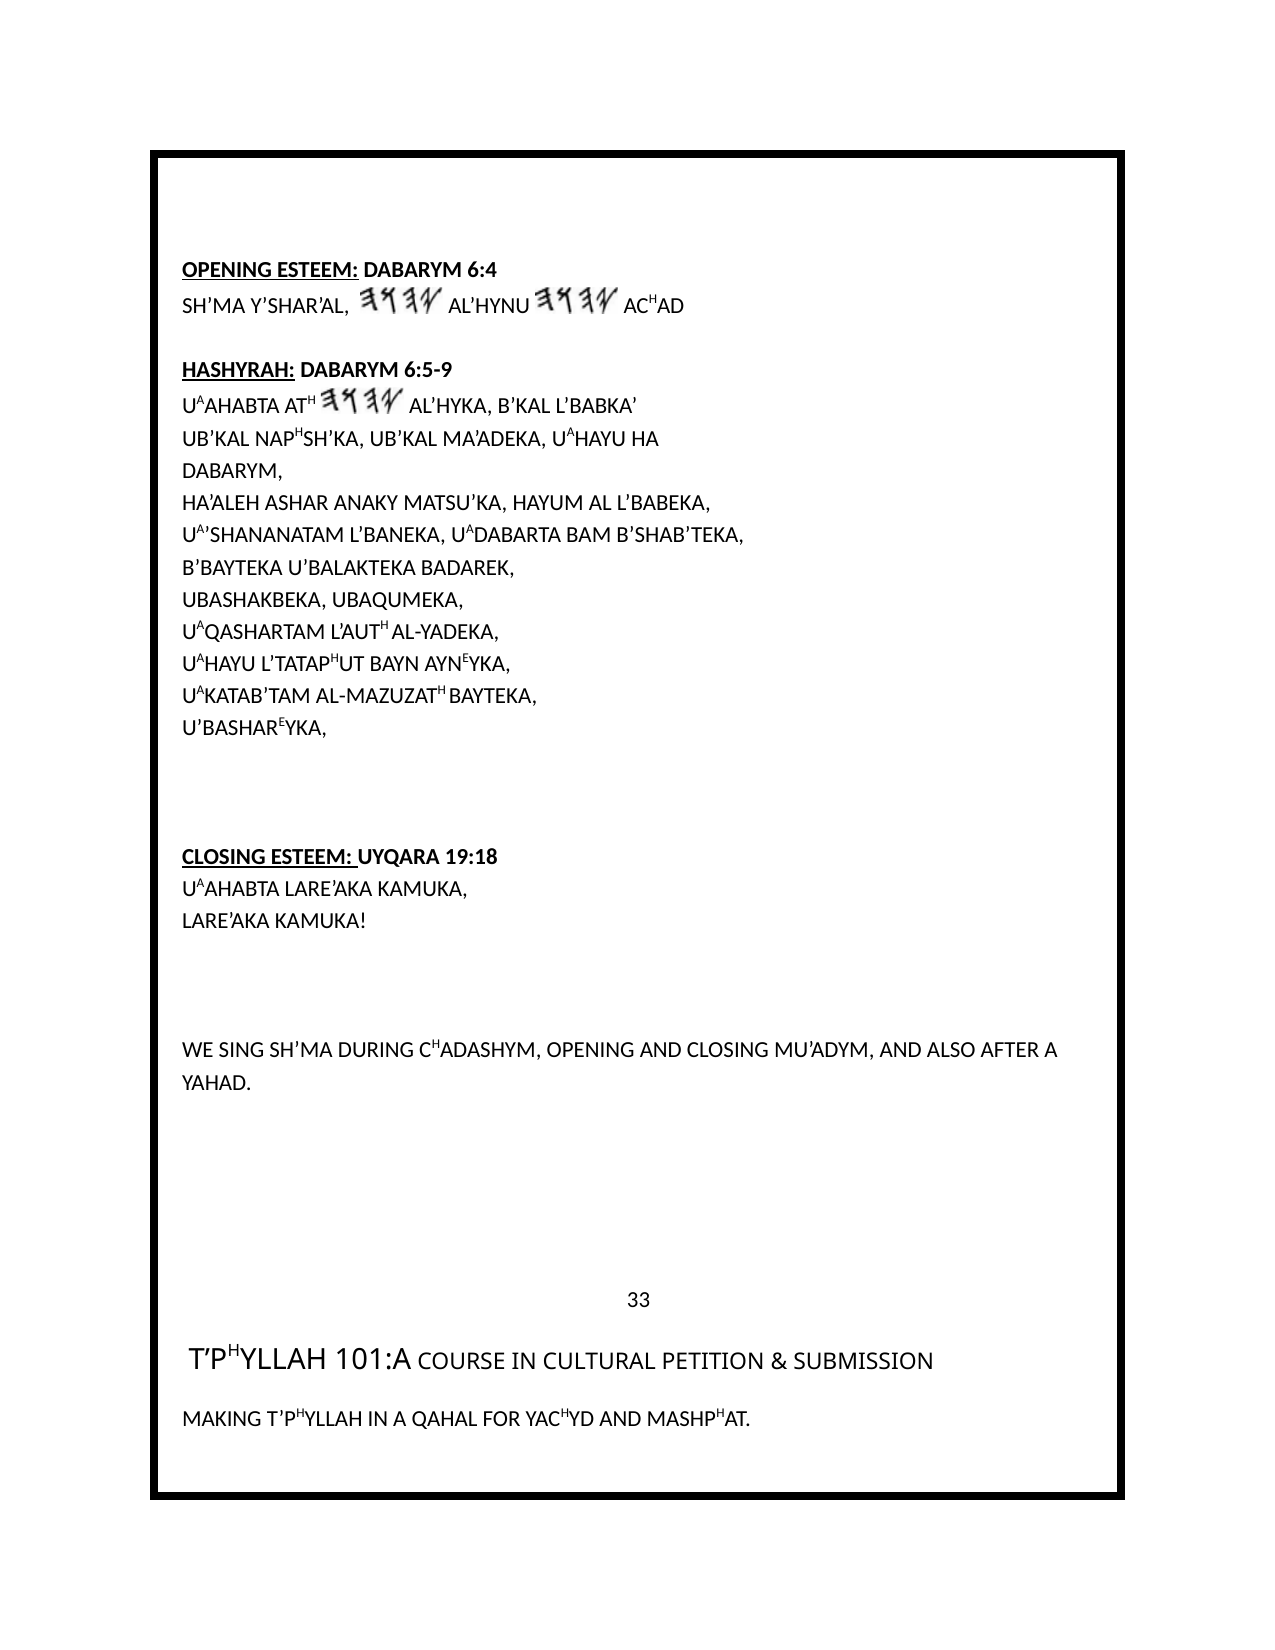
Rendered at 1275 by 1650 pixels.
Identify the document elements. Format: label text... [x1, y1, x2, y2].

text UB’KAL NAPHSH’KA, UB’KAL MA’ADEKA, UAHAYU HA [182, 424, 1093, 452]
text UAAHABTA ATH AL’HYKA, B’KAL L’BABKA’ [182, 388, 1093, 420]
text HA’ALEH ASHAR ANAKY MATSU’KA, HAYUM AL L’BABEKA, [182, 488, 1093, 516]
text MAKING T’PHYLLAH IN A QAHAL FOR YACHYD AND MASHPHAT. [182, 1404, 1093, 1433]
text U’BASHAREYKA, [182, 713, 1093, 742]
text UAKATAB’TAM AL-MAZUZATH BAYTEKA, [182, 681, 1093, 709]
text UAHAYU L’TATAPHUT BAYN AYNEYKA, [182, 649, 1093, 677]
text LARE’AKA KAMUKA! [182, 907, 1093, 935]
text 33 [182, 1285, 1093, 1313]
text SH’MA Y’SHAR’AL, AL’HYNU ACHAD [182, 287, 1093, 319]
text UAQASHARTAM L’AUTH AL-YADEKA, [182, 617, 1093, 645]
text UAAHABTA LARE’AKA KAMUKA, [182, 874, 1093, 902]
text WE SING SH’MA DURING CHADASHYM, OPENING AND CLOSING MU’ADYM, AND ALSO AFTER A YAHAD. [182, 1035, 1093, 1096]
text HASHYRAH: DABARYM 6:5-9 [182, 355, 1093, 383]
text UA’SHANANATAM L’BANEKA, UADABARTA BAM B’SHAB’TEKA, [182, 520, 1093, 548]
text UBASHAKBEKA, UBAQUMEKA, [182, 585, 1093, 613]
text CLOSING ESTEEM: UYQARA 19:18 [182, 842, 1093, 870]
text B’BAYTEKA U’BALAKTEKA BADAREK, [182, 553, 1093, 581]
text OPENING ESTEEM: DABARYM 6:4 [182, 255, 1093, 283]
text T’PHYLLAH 101:A COURSE IN CULTURAL PETITION & SUBMISSION [182, 1338, 1093, 1378]
text DABARYM, [182, 456, 1093, 484]
